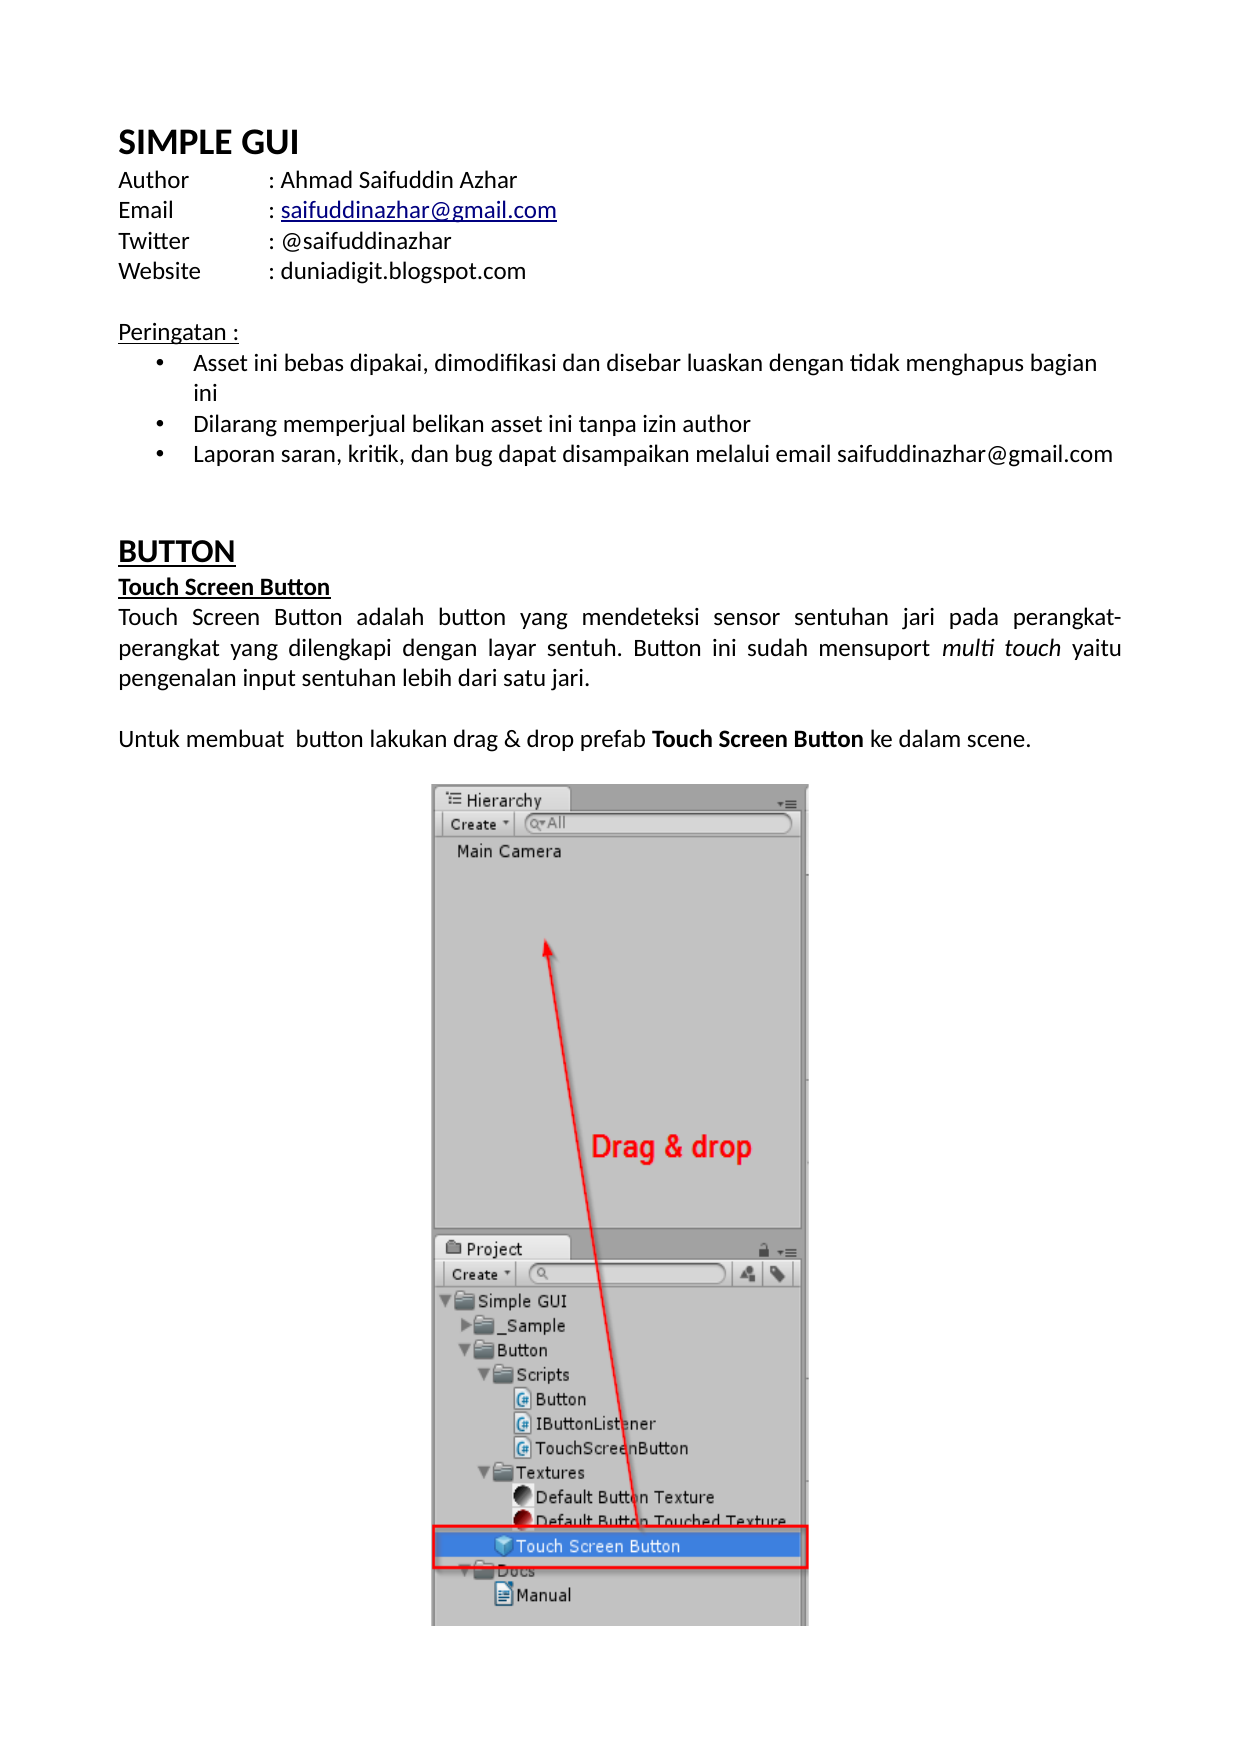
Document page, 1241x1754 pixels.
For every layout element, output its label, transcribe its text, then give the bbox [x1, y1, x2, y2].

text Email : saifuddinazhar@gmail.com [118, 194, 1122, 225]
text BUTTON [118, 530, 1122, 571]
text Peringatan : [118, 317, 1122, 347]
text Untuk membuat button lakukan drag & drop prefab Touch Screen Button ke dalam scene. [118, 723, 1122, 754]
list Laporan saran, kritik, dan bug dapat disampaikan melalui email saifuddinazhar@gmail.com [156, 439, 1122, 469]
text Touch Screen Button [118, 571, 1122, 601]
list Asset ini bebas dipakai, dimodifikasi dan disebar luaskan dengan tidak menghapus bagian ini [156, 347, 1122, 408]
text Touch Screen Button adalah button yang mendeteksi sensor sentuhan jari pada perangkat-perangkat yang dilengkapi dengan layar sentuh. Button ini sudah mensuport multi touch yaitu pengenalan input sentuhan lebih dari satu jari. [118, 601, 1122, 693]
text Twitter : @saifuddinazhar [118, 225, 1122, 256]
text Website : duniadigit.blogspot.com [118, 256, 1122, 286]
list Dilarang memperjual belikan asset ini tanpa izin author [156, 408, 1122, 439]
text SIMPLE GUI [118, 118, 1122, 164]
picture [431, 784, 809, 1626]
text Author : Ahmad Saifuddin Azhar [118, 164, 1122, 194]
